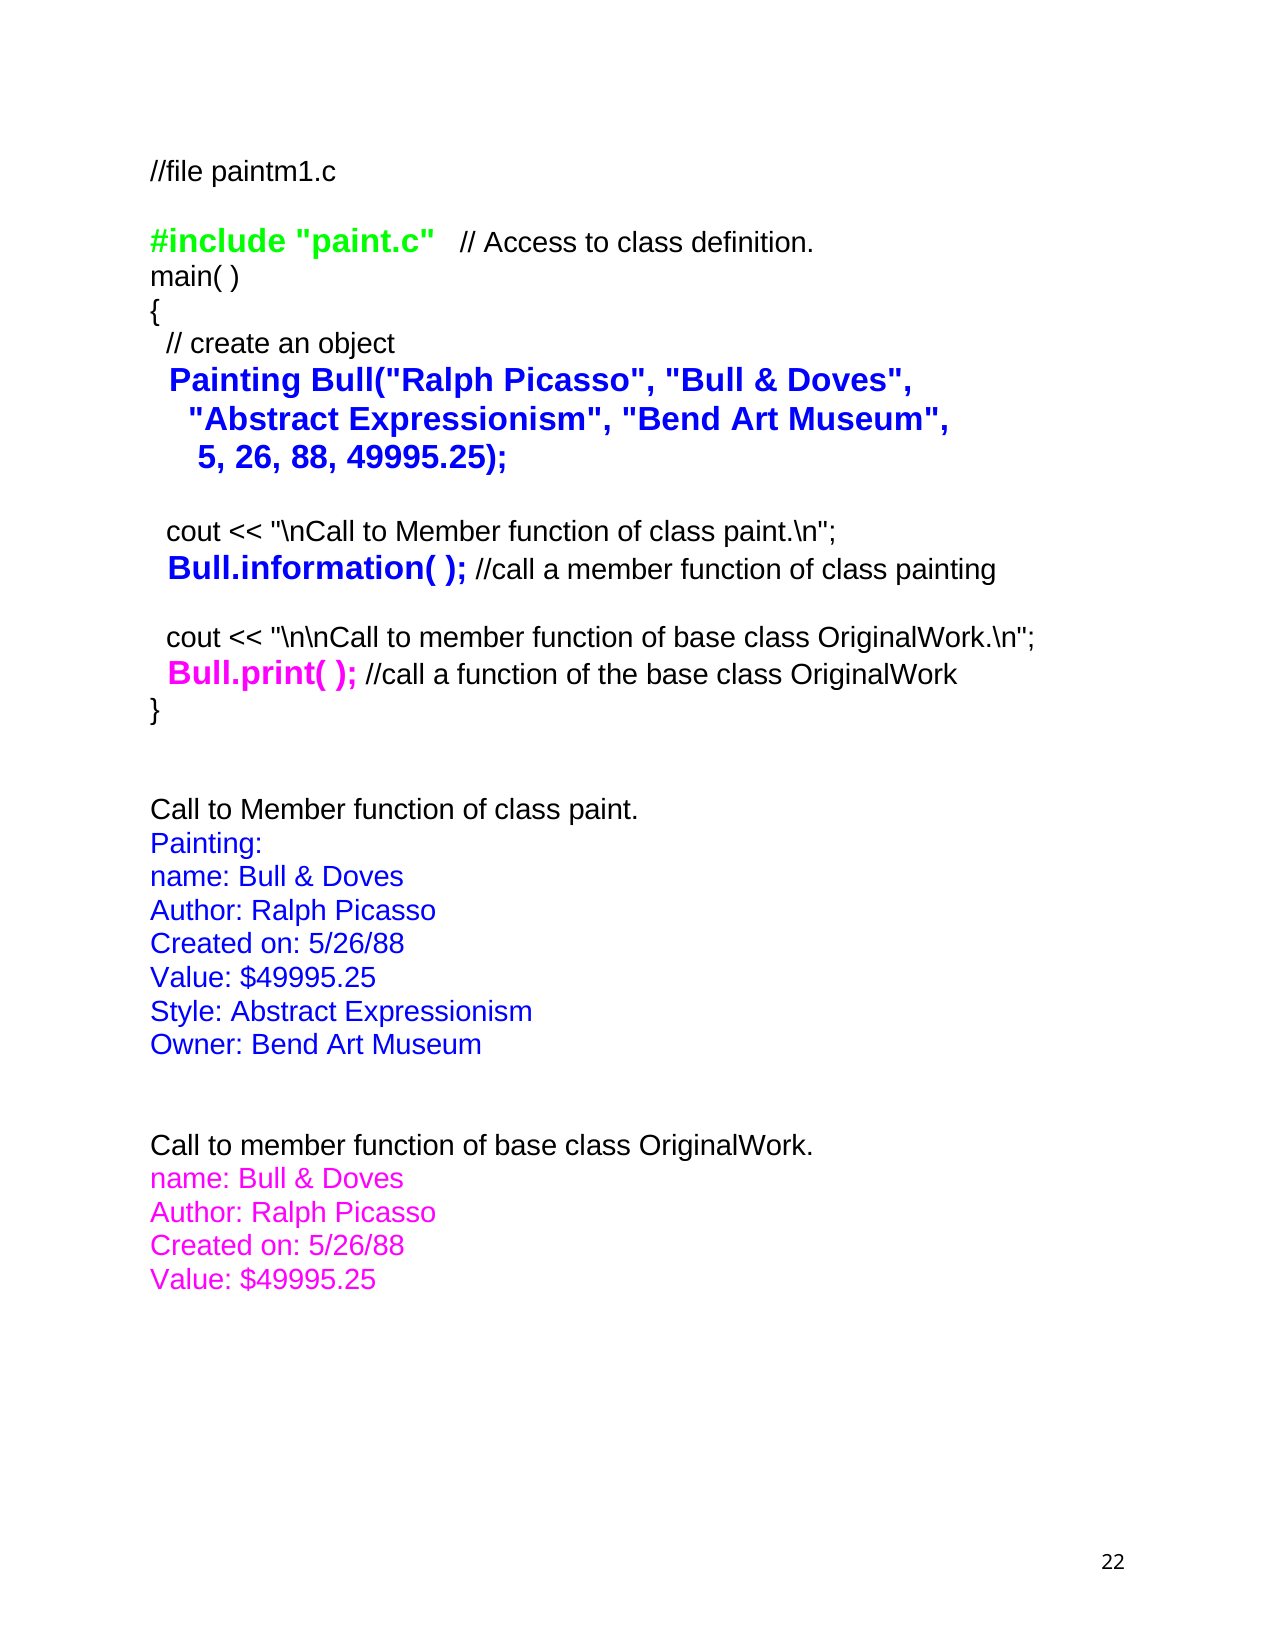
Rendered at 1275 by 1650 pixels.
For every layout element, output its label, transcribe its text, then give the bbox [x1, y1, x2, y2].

text } [150, 692, 1125, 725]
text Author: Ralph Picasso [150, 893, 1125, 926]
text Call to member function of base class OriginalWork. [150, 1128, 1125, 1161]
text Created on: 5/26/88 [150, 1228, 1125, 1262]
text Bull.information( ); //call a member function of class painting [150, 547, 1125, 586]
text name: Bull & Doves [150, 859, 1125, 893]
text cout << "\n\nCall to member function of base class OriginalWork.\n"; [150, 619, 1125, 653]
text { [150, 293, 1125, 326]
text #include "paint.c" // Access to class definition. [150, 221, 1125, 259]
text Painting Bull("Ralph Picasso", "Bull & Doves", [150, 360, 1125, 398]
text Style: Abstract Expressionism [150, 993, 1125, 1027]
text Painting: [150, 826, 1125, 859]
text // create an object [150, 326, 1125, 360]
text Value: $49995.25 [150, 1262, 1125, 1295]
text Author: Ralph Picasso [150, 1195, 1125, 1228]
text Created on: 5/26/88 [150, 926, 1125, 960]
text Value: $49995.25 [150, 960, 1125, 993]
text Call to Member function of class paint. [150, 792, 1125, 826]
text "Abstract Expressionism", "Bend Art Museum", [150, 398, 1125, 437]
text Owner: Bend Art Museum [150, 1027, 1125, 1061]
text //file paintm1.c [150, 153, 1125, 187]
text cout << "\nCall to Member function of class paint.\n"; [150, 514, 1125, 547]
text main( ) [150, 259, 1125, 293]
text 5, 26, 88, 49995.25); [150, 437, 1125, 475]
text Bull.print( ); //call a function of the base class OriginalWork [150, 653, 1125, 692]
text name: Bull & Doves [150, 1161, 1125, 1195]
